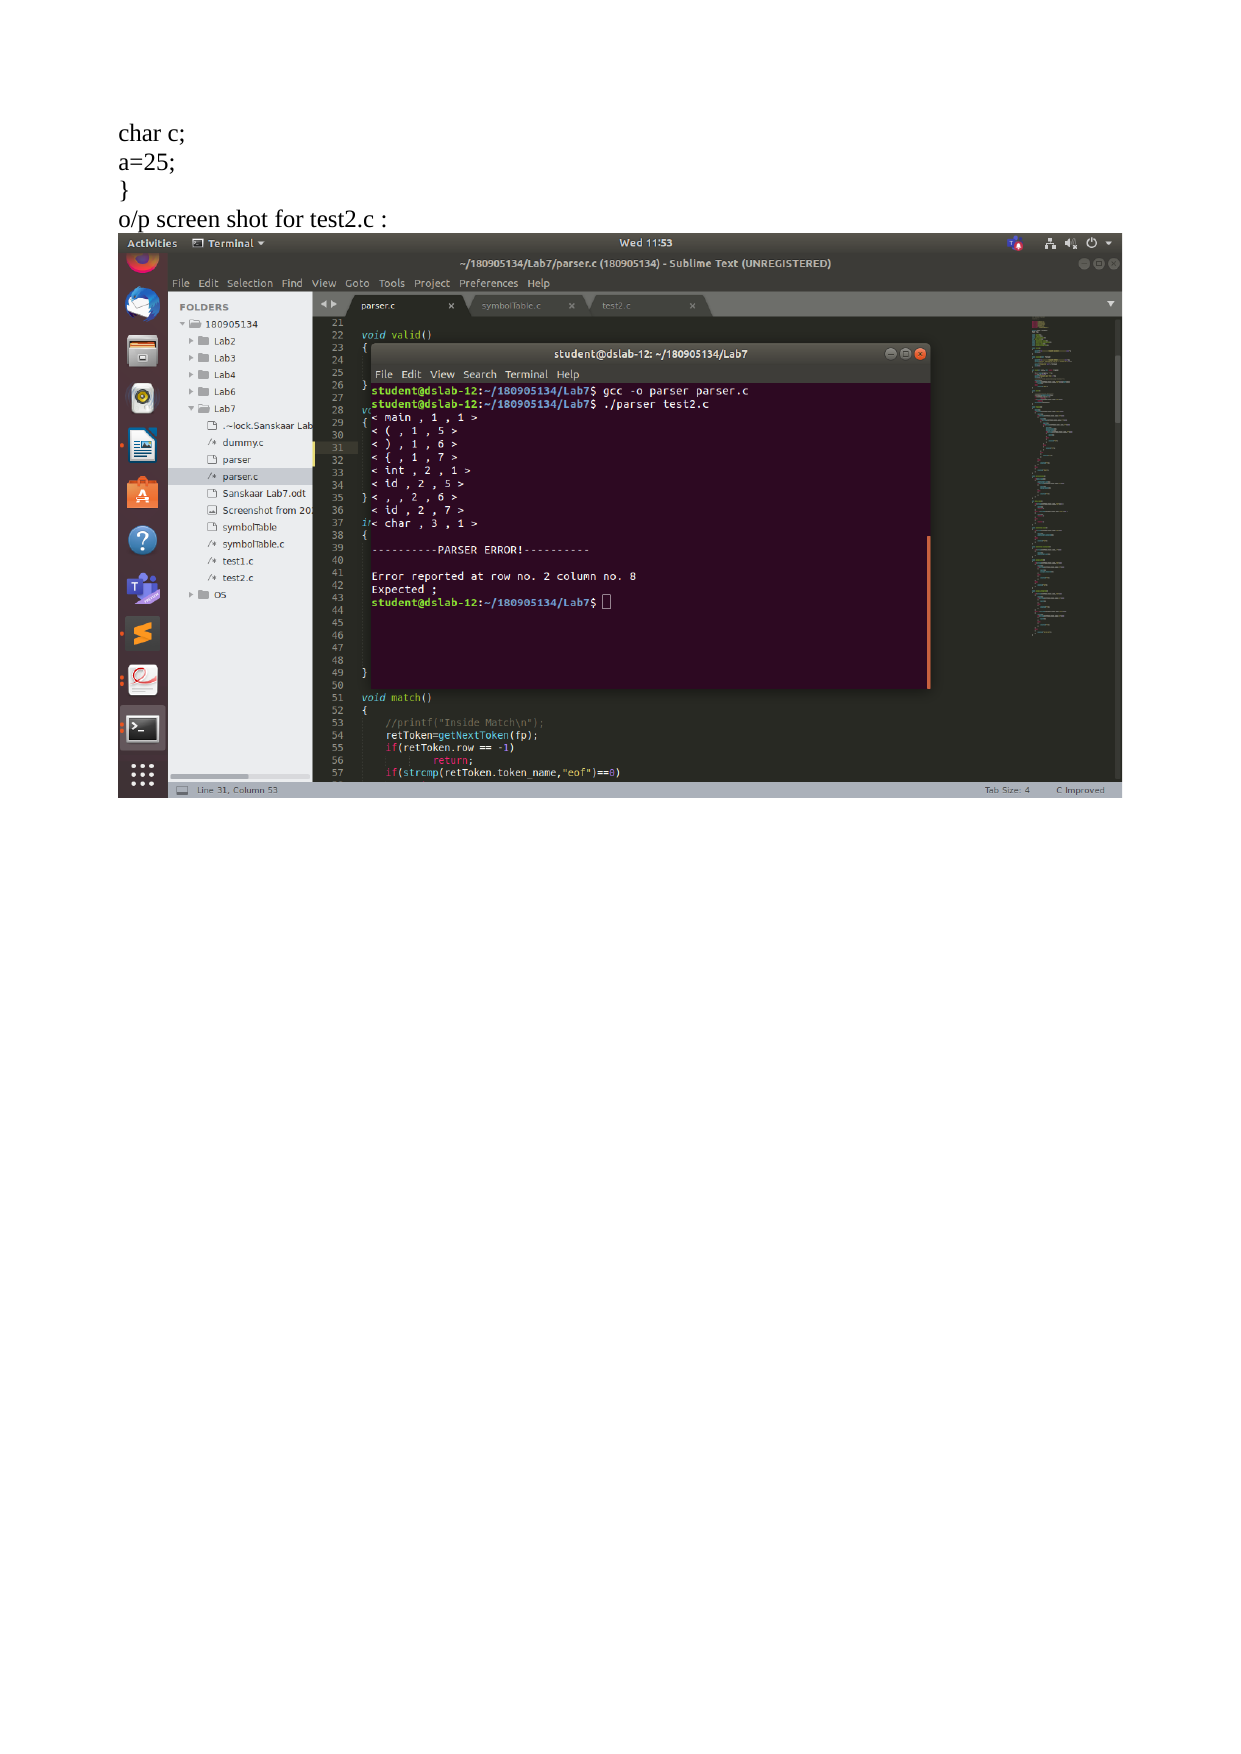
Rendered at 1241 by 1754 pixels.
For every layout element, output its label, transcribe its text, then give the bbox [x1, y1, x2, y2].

text o/p screen shot for test2.c : [118, 204, 1122, 233]
text } [118, 176, 1122, 204]
picture [118, 233, 1123, 798]
text char c; [118, 118, 1122, 147]
text a=25; [118, 147, 1122, 176]
